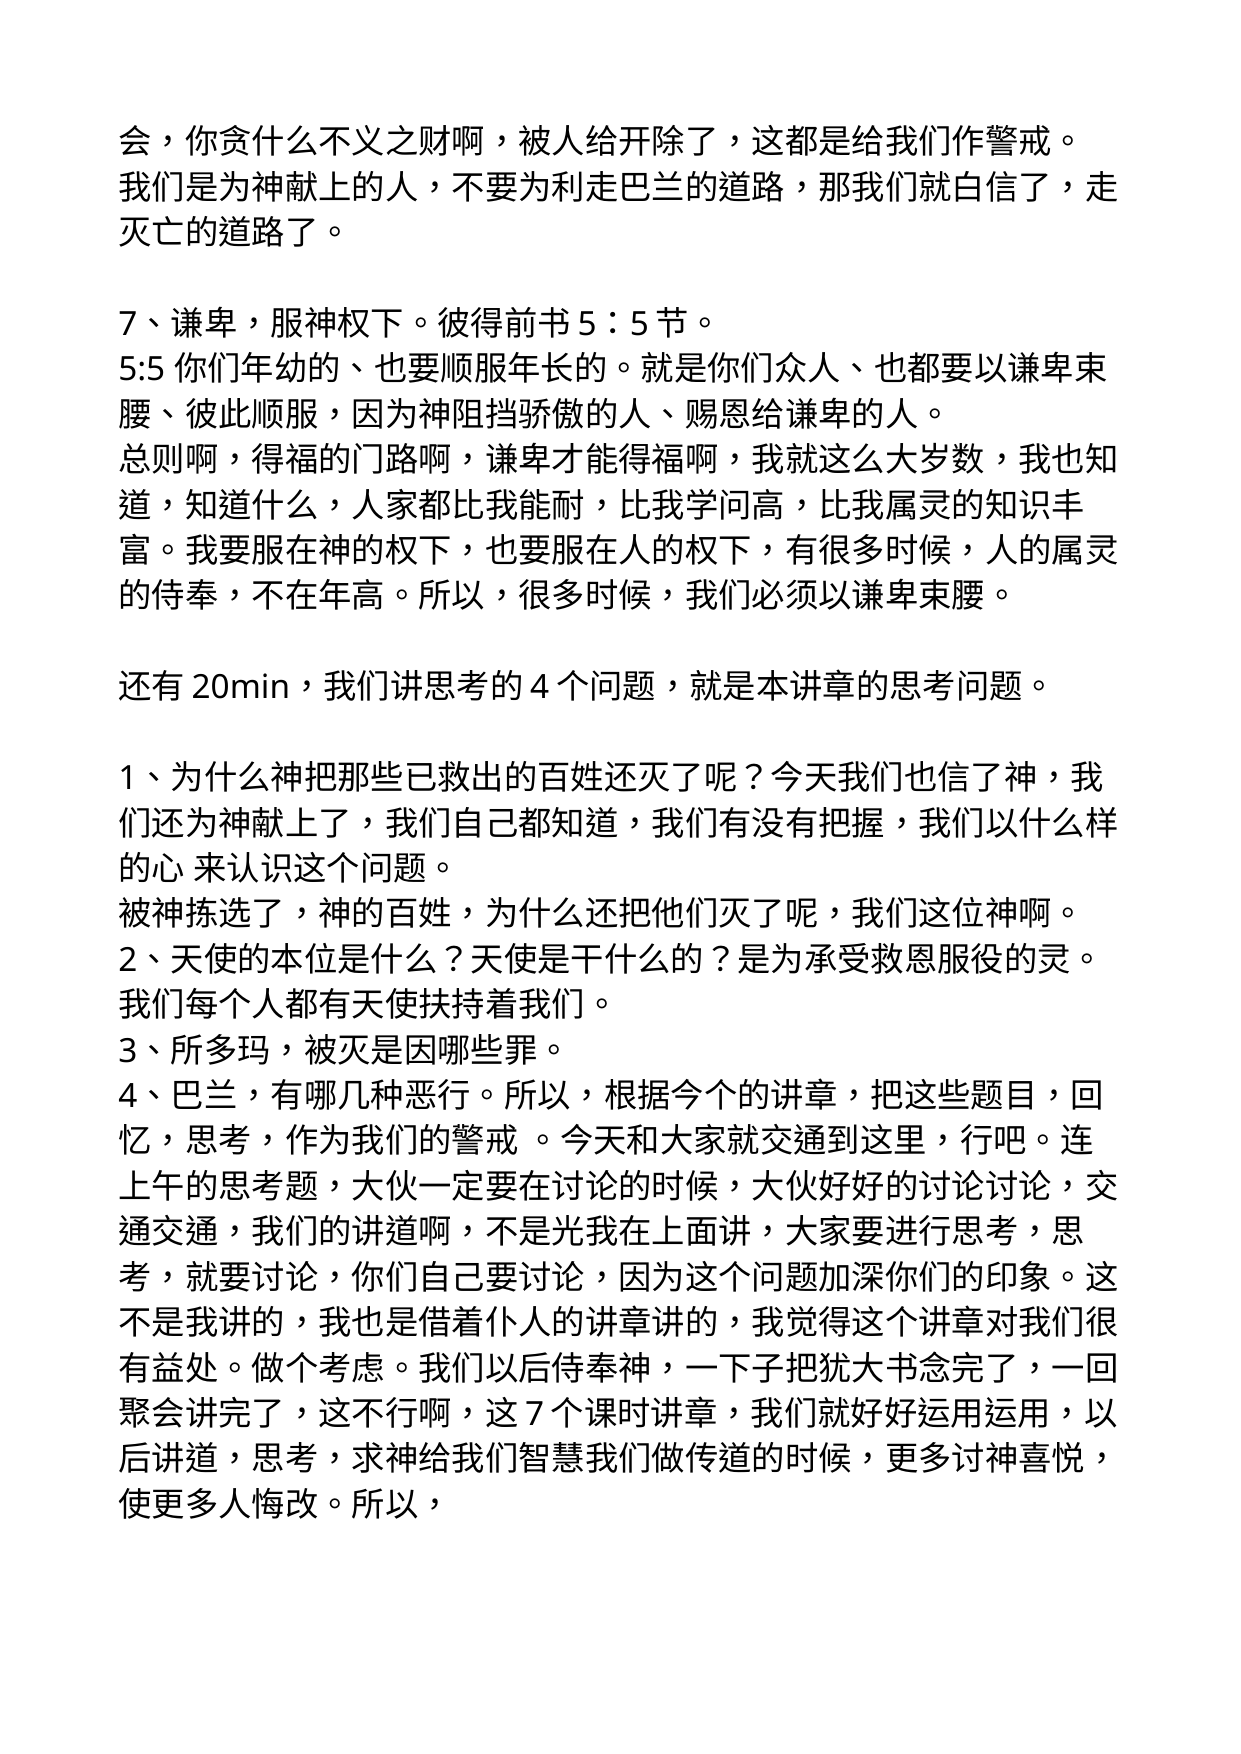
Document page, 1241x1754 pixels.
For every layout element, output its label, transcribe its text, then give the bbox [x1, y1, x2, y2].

text 2、天使的本位是什么？天使是干什么的？是为承受救恩服役的灵。我们每个人都有天使扶持着我们。 [118, 936, 1122, 1026]
text 还有20min，我们讲思考的4个问题，就是本讲章的思考问题。 [118, 663, 1122, 708]
text 4、巴兰，有哪几种恶行。所以，根据今个的讲章，把这些题目，回忆，思考，作为我们的警戒 。今天和大家就交通到这里，行吧。连上午的思考题，大伙一定要在讨论的时候，大伙好好的讨论讨论，交通交通，我们的讲道啊，不是光我在上面讲，大家要进行思考，思考，就要讨论，你们自己要讨论，因为这个问题加深你们的印象。这不是我讲的，我也是借着仆人的讲章讲的，我觉得这个讲章对我们很有益处。做个考虑。我们以后侍奉神，一下子把犹大书念完了，一回聚会讲完了，这不行啊，这7个课时讲章，我们就好好运用运用，以后讲道，思考，求神给我们智慧我们做传道的时候，更多讨神喜悦，使更多人悔改。所以， [118, 1072, 1122, 1526]
text 1、为什么神把那些已救出的百姓还灭了呢？今天我们也信了神，我们还为神献上了，我们自己都知道，我们有没有把握，我们以什么样的心 来认识这个问题。 [118, 754, 1122, 890]
text 5:5 你们年幼的、也要顺服年长的。就是你们众人、也都要以谦卑束腰、彼此顺服，因为神阻挡骄傲的人、赐恩给谦卑的人。 [118, 345, 1122, 436]
text 总则啊，得福的门路啊，谦卑才能得福啊，我就这么大岁数，我也知道，知道什么，人家都比我能耐，比我学问高，比我属灵的知识丰富。我要服在神的权下，也要服在人的权下，有很多时候，人的属灵的侍奉，不在年高。所以，很多时候，我们必须以谦卑束腰。 [118, 436, 1122, 618]
text 我们是为神献上的人，不要为利走巴兰的道路，那我们就白信了，走灭亡的道路了。 [118, 163, 1122, 254]
text 3、所多玛，被灭是因哪些罪。 [118, 1026, 1122, 1072]
text 7、谦卑，服神权下。彼得前书5：5节。 [118, 300, 1122, 345]
text 被神拣选了，神的百姓，为什么还把他们灭了呢，我们这位神啊。 [118, 890, 1122, 936]
text 会，你贪什么不义之财啊，被人给开除了，这都是给我们作警戒。 [118, 118, 1122, 163]
